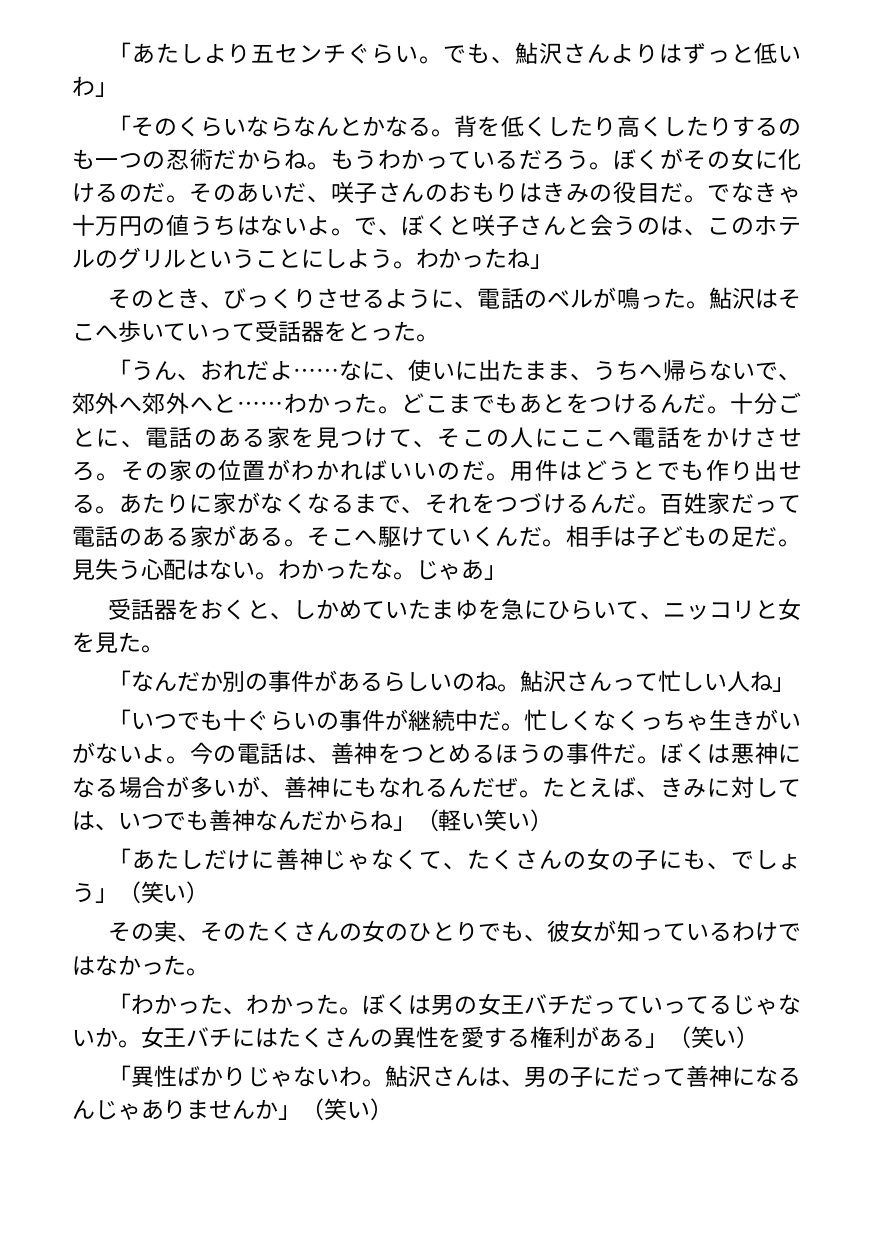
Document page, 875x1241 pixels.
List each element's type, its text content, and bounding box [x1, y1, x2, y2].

text 「そのくらいならなんとかなる。背を低くしたり高くしたりするのも一つの忍術だからね。もうわかっているだろう。ぼくがその女に化けるのだ。そのあいだ、咲子さんのおもりはきみの役目だ。でなきゃ十万円の値うちはないよ。で、ぼくと咲子さんと会うのは、このホテルのグリルということにしよう。わかったね」 [72, 108, 802, 274]
text 「あたしより五センチぐらい。でも、鮎沢さんよりはずっと低いわ」 [72, 36, 802, 102]
text 「いつでも十ぐらいの事件が継続中だ。忙しくなくっちゃ生きがいがないよ。今の電話は、善神をつとめるほうの事件だ。ぼくは悪神になる場合が多いが、善神にもなれるんだぜ。たとえば、きみに対しては、いつでも善神なんだからね」（軽い笑い） [72, 703, 802, 836]
text 「異性ばかりじゃないわ。鮎沢さんは、男の子にだって善神になるんじゃありませんか」（笑い） [72, 1059, 802, 1126]
text 受話器をおくと、しかめていたまゆを急にひらいて、ニッコリと女を見た。 [72, 591, 802, 658]
text 「わかった、わかった。ぼくは男の女王バチだっていってるじゃないか。女王バチにはたくさんの異性を愛する権利がある」（笑い） [72, 987, 802, 1053]
text 「あたしだけに善神じゃなくて、たくさんの女の子にも、でしょう」（笑い） [72, 842, 802, 908]
text 「うん、おれだよ……なに、使いに出たまま、うちへ帰らないで、郊外へ郊外へと……わかった。どこまでもあとをつけるんだ。十分ごとに、電話のある家を見つけて、そこの人にここへ電話をかけさせろ。その家の位置がわかればいいのだ。用件はどうとでも作り出せる。あたりに家がなくなるまで、それをつづけるんだ。百姓家だって電話のある家がある。そこへ駆けていくんだ。相手は子どもの足だ。見失う心配はない。わかったな。じゃあ」 [72, 353, 802, 586]
text そのとき、びっくりさせるように、電話のベルが鳴った。鮎沢はそこへ歩いていって受話器をとった。 [72, 281, 802, 347]
text その実、そのたくさんの女のひとりでも、彼女が知っているわけではなかった。 [72, 914, 802, 981]
text 「なんだか別の事件があるらしいのね。鮎沢さんって忙しい人ね」 [72, 664, 802, 697]
